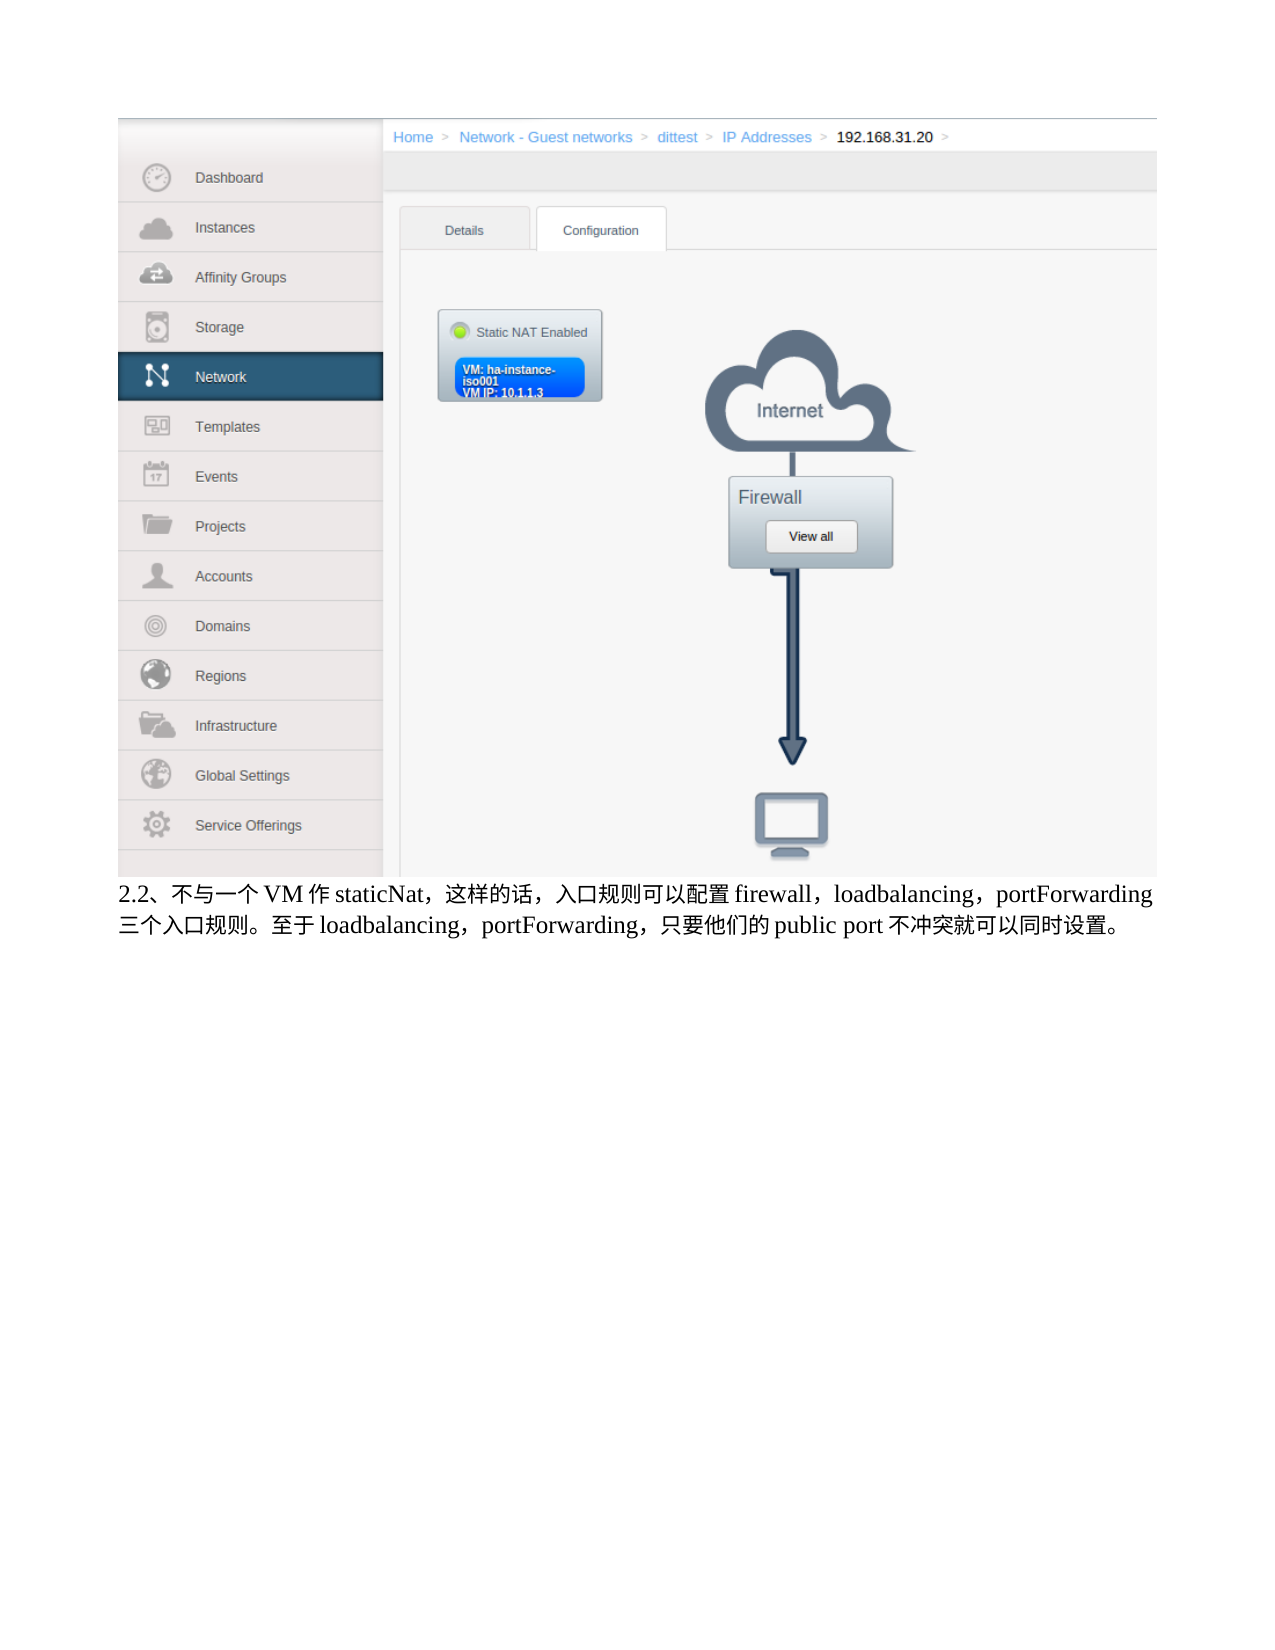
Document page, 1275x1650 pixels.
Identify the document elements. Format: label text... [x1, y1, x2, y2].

text 2.2、不与一个VM作staticNat，这样的话，入口规则可以配置firewall，loadbalancing，portForwarding三个入口规则。至于loadbalancing，portForwarding，只要他们的public port不冲突就可以同时设置。 [118, 877, 1157, 940]
picture [118, 118, 1157, 877]
